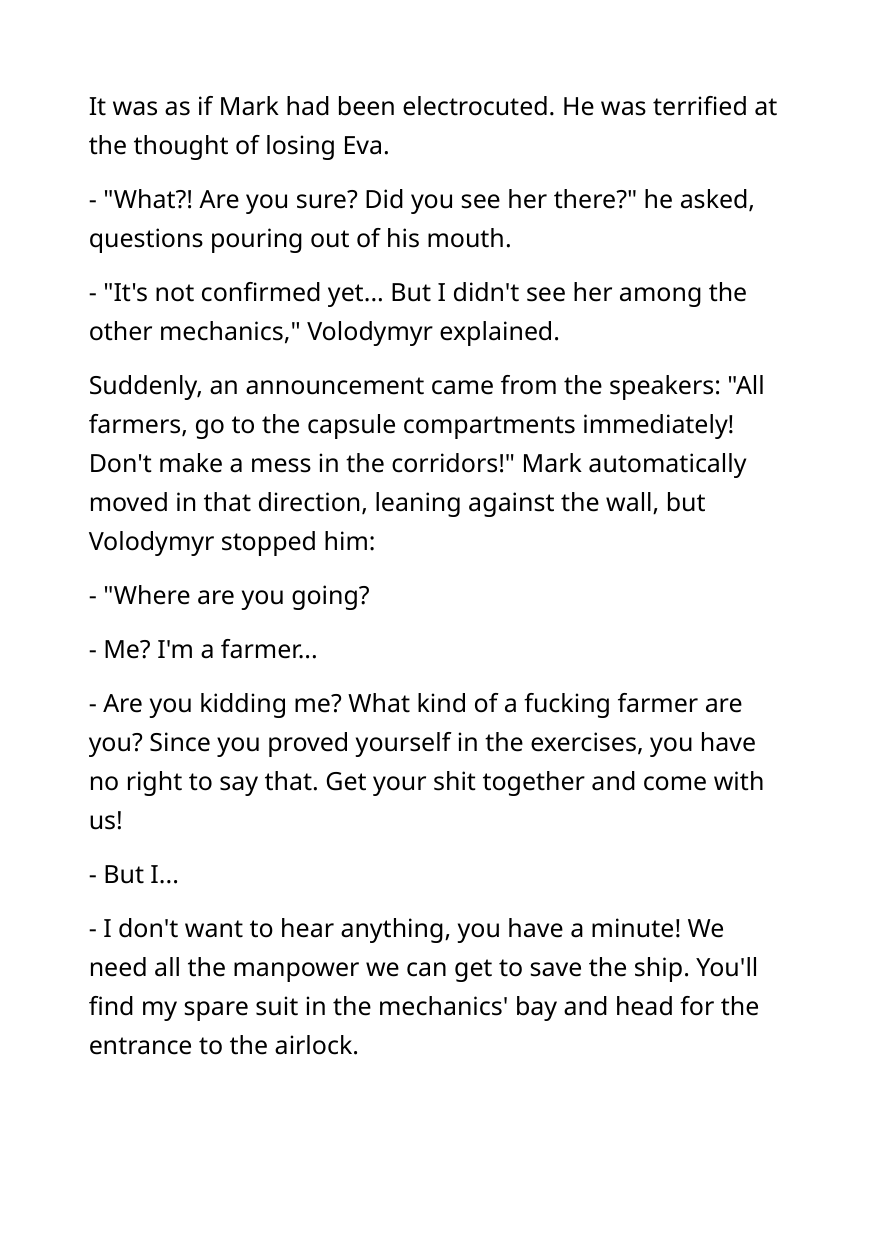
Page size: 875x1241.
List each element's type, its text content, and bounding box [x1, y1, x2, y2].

text Suddenly, an announcement came from the speakers: "All farmers, go to the capsule compartments immediately! Don't make a mess in the corridors!" Mark automatically moved in that direction, leaning against the wall, but Volodymyr stopped him: [88, 367, 786, 558]
text - I don't want to hear anything, you have a minute! We need all the manpower we can get to save the ship. You'll find my spare suit in the mechanics' bay and head for the entrance to the airlock. [88, 910, 786, 1062]
text - But I... [88, 856, 786, 891]
text - "It's not confirmed yet... But I didn't see her among the other mechanics," Volodymyr explained. [88, 274, 786, 348]
text It was as if Mark had been electrocuted. He was terrified at the thought of losing Eva. [88, 88, 786, 162]
text - Are you kidding me? What kind of a fucking farmer are you? Since you proved yourself in the exercises, you have no right to say that. Get your shit together and come with us! [88, 685, 786, 837]
text - "What?! Are you sure? Did you see her there?" he asked, questions pouring out of his mouth. [88, 181, 786, 255]
text - Me? I'm a farmer... [88, 631, 786, 666]
text - "Where are you going? [88, 578, 786, 612]
